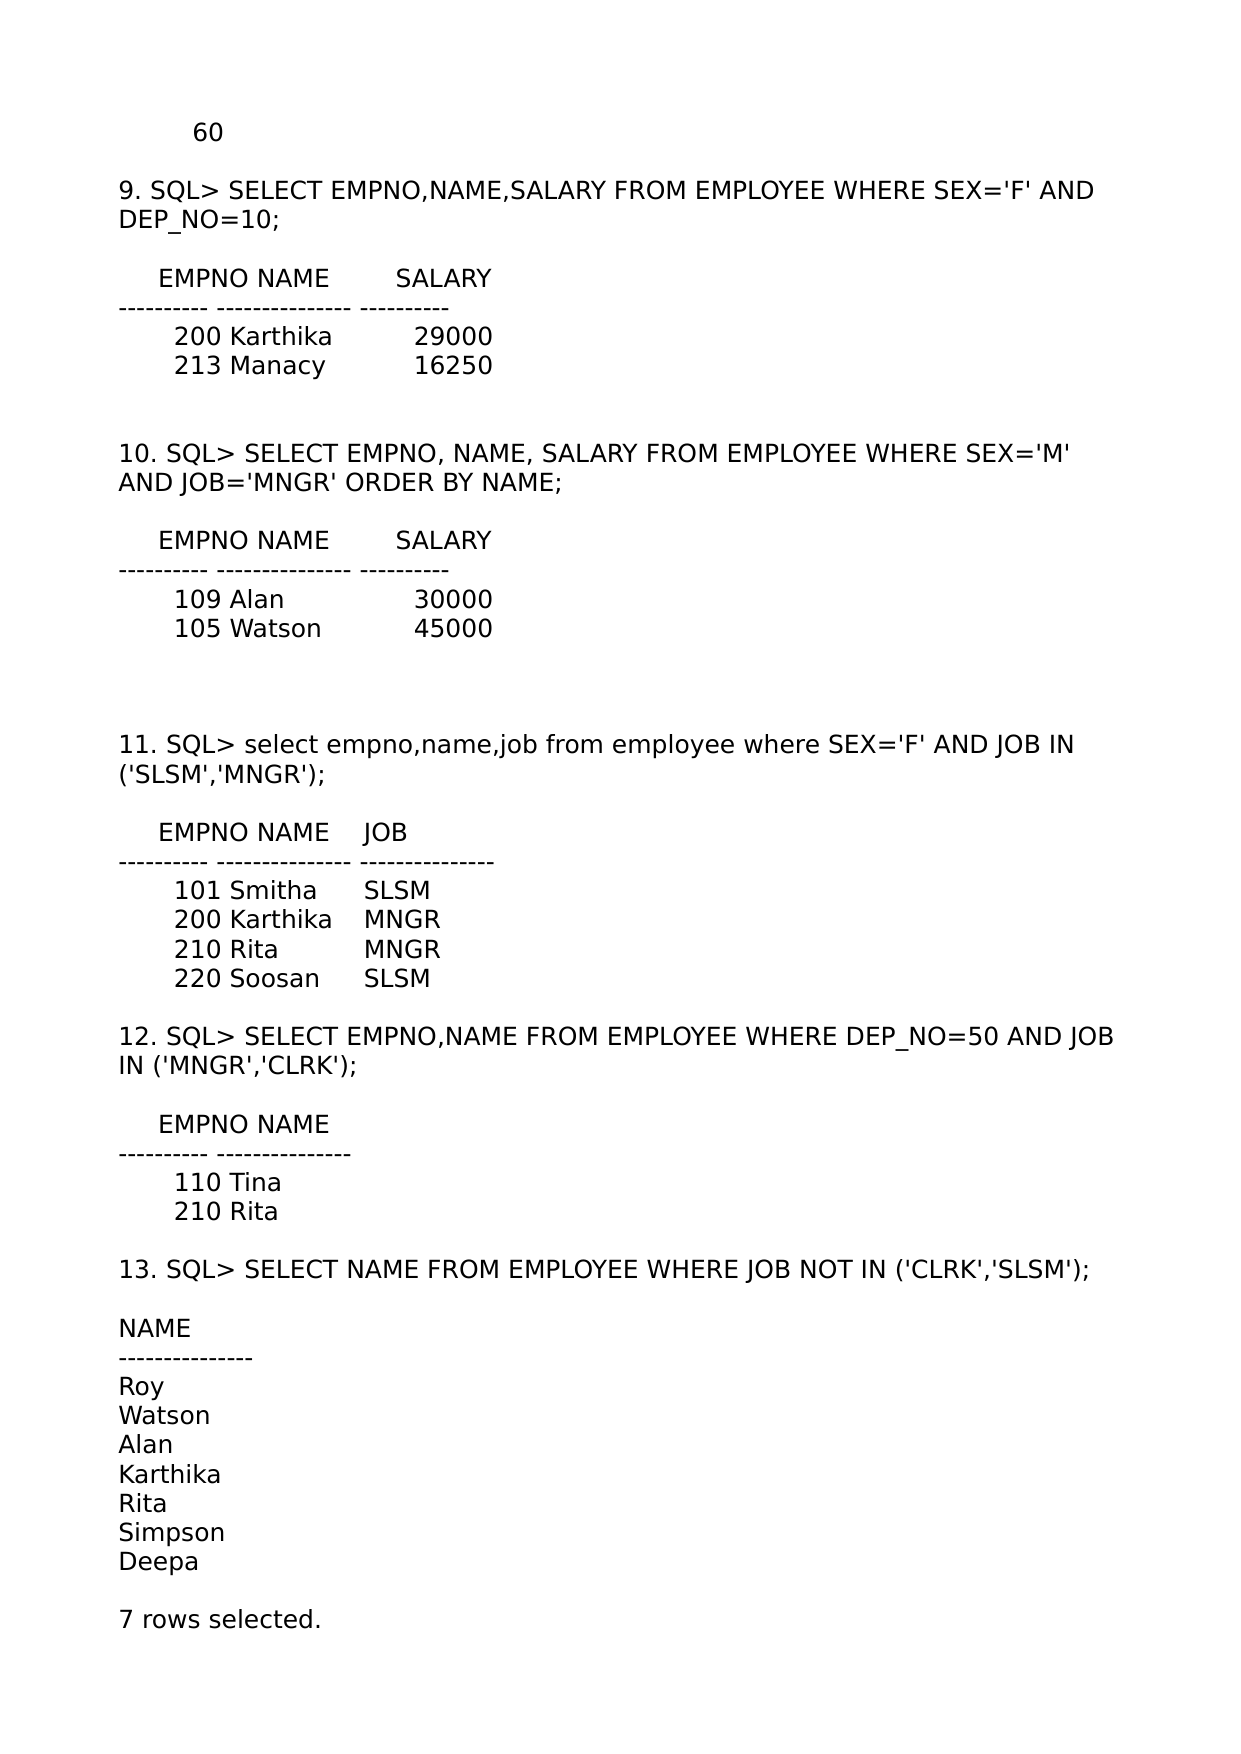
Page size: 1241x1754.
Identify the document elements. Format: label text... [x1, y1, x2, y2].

text ---------- --------------- [118, 1139, 1122, 1168]
text Karthika [118, 1460, 1122, 1489]
text Simpson [118, 1518, 1122, 1547]
text 200 Karthika MNGR [118, 906, 1122, 935]
text 101 Smitha SLSM [118, 876, 1122, 906]
text 13. SQL> SELECT NAME FROM EMPLOYEE WHERE JOB NOT IN ('CLRK','SLSM'); [118, 1256, 1122, 1285]
text 220 Soosan SLSM [118, 964, 1122, 993]
text 213 Manacy 16250 [118, 351, 1122, 381]
text 9. SQL> SELECT EMPNO,NAME,SALARY FROM EMPLOYEE WHERE SEX='F' AND DEP_NO=10; [118, 176, 1122, 235]
text EMPNO NAME SALARY [118, 264, 1122, 293]
text EMPNO NAME JOB [118, 818, 1122, 847]
text 12. SQL> SELECT EMPNO,NAME FROM EMPLOYEE WHERE DEP_NO=50 AND JOB IN ('MNGR','CLRK'); [118, 1022, 1122, 1081]
text 105 Watson 45000 [118, 614, 1122, 643]
text Deepa [118, 1547, 1122, 1576]
text --------------- [118, 1343, 1122, 1372]
text Roy [118, 1372, 1122, 1401]
text EMPNO NAME [118, 1110, 1122, 1139]
text 109 Alan 30000 [118, 585, 1122, 614]
text 210 Rita [118, 1197, 1122, 1226]
text NAME [118, 1314, 1122, 1343]
text Alan [118, 1431, 1122, 1460]
text 200 Karthika 29000 [118, 322, 1122, 351]
text ---------- --------------- --------------- [118, 847, 1122, 876]
text 7 rows selected. [118, 1606, 1122, 1635]
text 210 Rita MNGR [118, 935, 1122, 964]
text 11. SQL> select empno,name,job from employee where SEX='F' AND JOB IN ('SLSM','MNGR'); [118, 731, 1122, 789]
text Watson [118, 1401, 1122, 1431]
text EMPNO NAME SALARY [118, 526, 1122, 556]
text ---------- --------------- ---------- [118, 293, 1122, 322]
text 10. SQL> SELECT EMPNO, NAME, SALARY FROM EMPLOYEE WHERE SEX='M' AND JOB='MNGR' ORDER BY NAME; [118, 439, 1122, 497]
text 60 [118, 118, 1122, 147]
text Rita [118, 1489, 1122, 1518]
text ---------- --------------- ---------- [118, 556, 1122, 585]
text 110 Tina [118, 1168, 1122, 1197]
